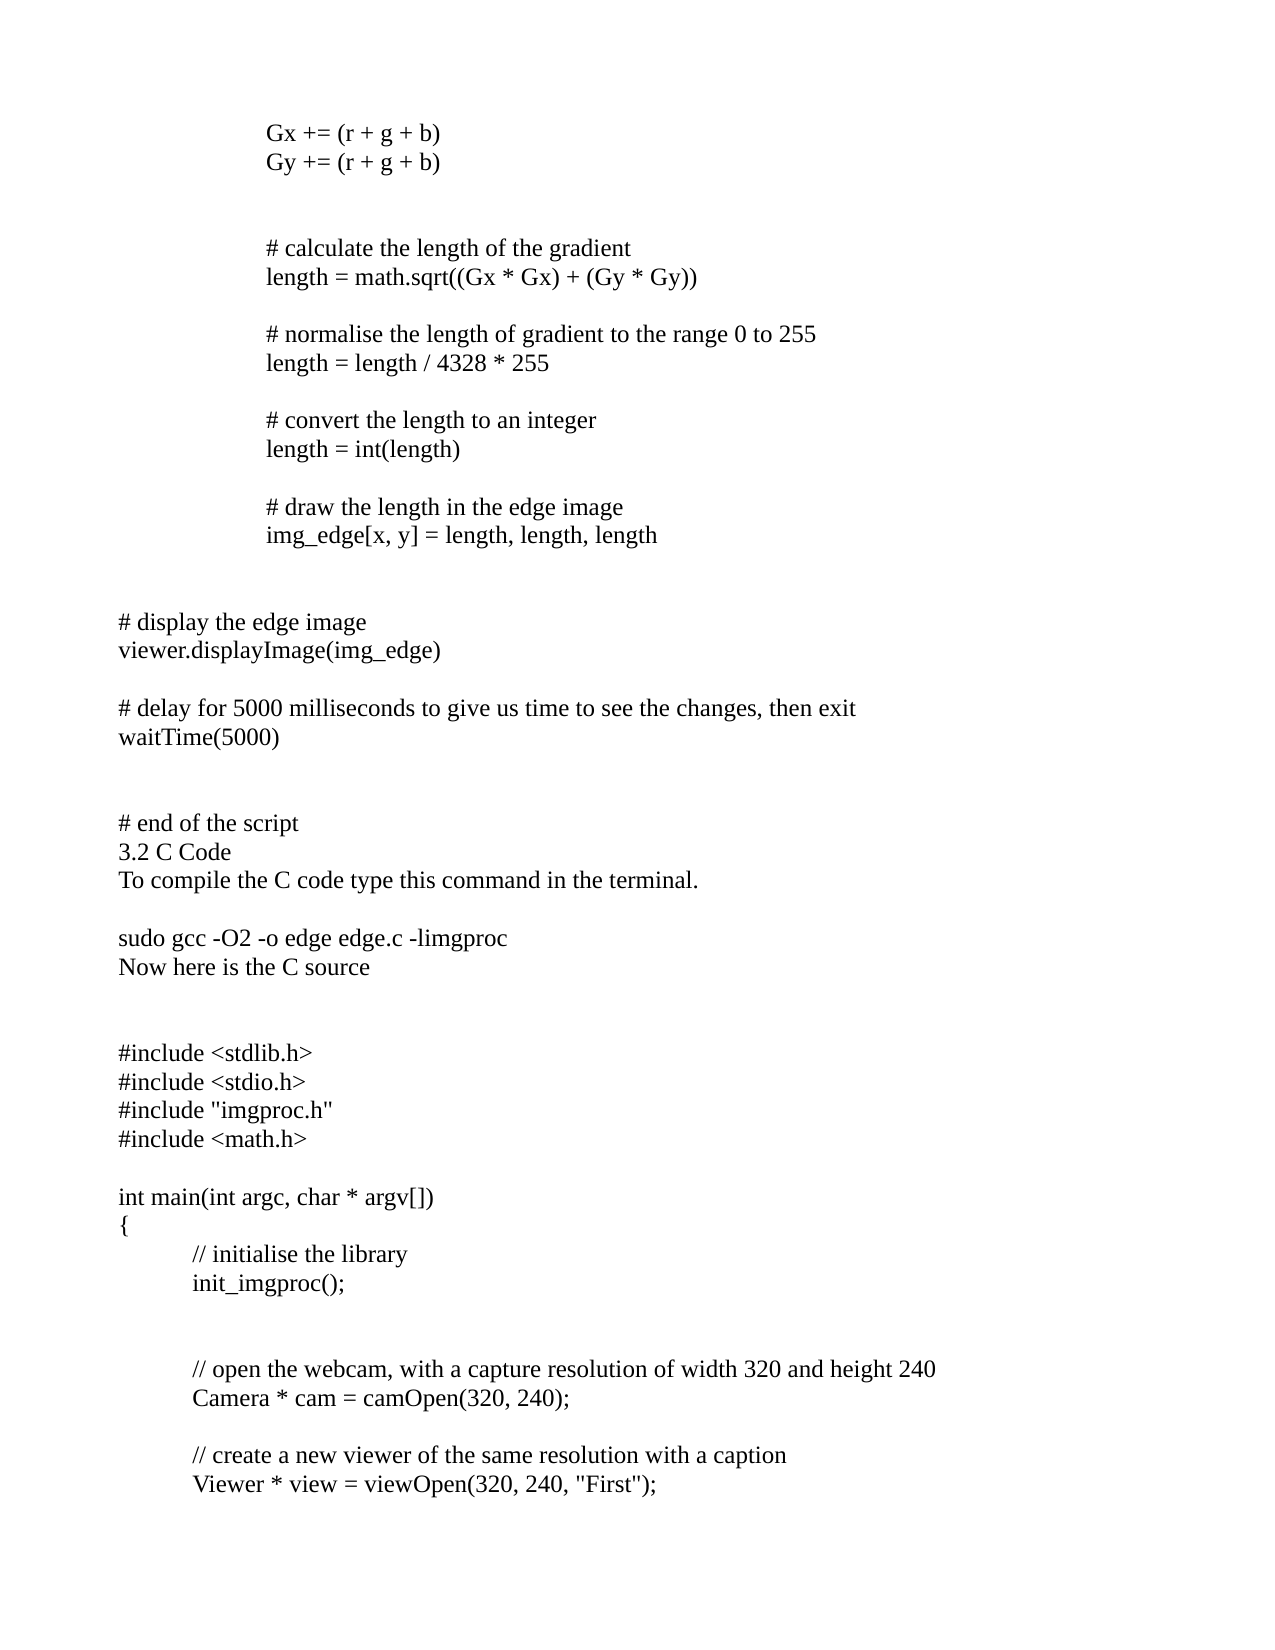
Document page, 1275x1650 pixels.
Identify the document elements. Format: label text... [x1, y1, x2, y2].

text int main(int argc, char * argv[]) [118, 1182, 1157, 1211]
text waitTime(5000) [118, 722, 1157, 751]
text #include <math.h> [118, 1124, 1157, 1153]
text length = math.sqrt((Gx * Gx) + (Gy * Gy)) [118, 262, 1157, 291]
text sudo gcc -O2 -o edge edge.c -limgproc [118, 923, 1157, 952]
text { [118, 1211, 1157, 1239]
text // open the webcam, with a capture resolution of width 320 and height 240 [118, 1354, 1157, 1383]
text viewer.displayImage(img_edge) [118, 636, 1157, 664]
text #include "imgproc.h" [118, 1096, 1157, 1124]
text # draw the length in the edge image [118, 492, 1157, 521]
text length = length / 4328 * 255 [118, 348, 1157, 377]
text To compile the C code type this command in the terminal. [118, 866, 1157, 894]
text Viewer * view = viewOpen(320, 240, "First"); [118, 1469, 1157, 1498]
text img_edge[x, y] = length, length, length [118, 521, 1157, 549]
text // create a new viewer of the same resolution with a caption [118, 1441, 1157, 1469]
text // initialise the library [118, 1239, 1157, 1268]
text # normalise the length of gradient to the range 0 to 255 [118, 319, 1157, 348]
text # convert the length to an integer [118, 406, 1157, 434]
text 3.2 C Code [118, 837, 1157, 866]
text # delay for 5000 milliseconds to give us time to see the changes, then exit [118, 693, 1157, 722]
text length = int(length) [118, 434, 1157, 463]
text #include <stdio.h> [118, 1067, 1157, 1096]
text # end of the script [118, 808, 1157, 837]
text Camera * cam = camOpen(320, 240); [118, 1383, 1157, 1412]
text Gx += (r + g + b) [118, 118, 1157, 147]
text # calculate the length of the gradient [118, 233, 1157, 262]
text init_imgproc(); [118, 1268, 1157, 1297]
text Now here is the C source [118, 952, 1157, 981]
text Gy += (r + g + b) [118, 147, 1157, 176]
text #include <stdlib.h> [118, 1038, 1157, 1067]
text # display the edge image [118, 607, 1157, 636]
